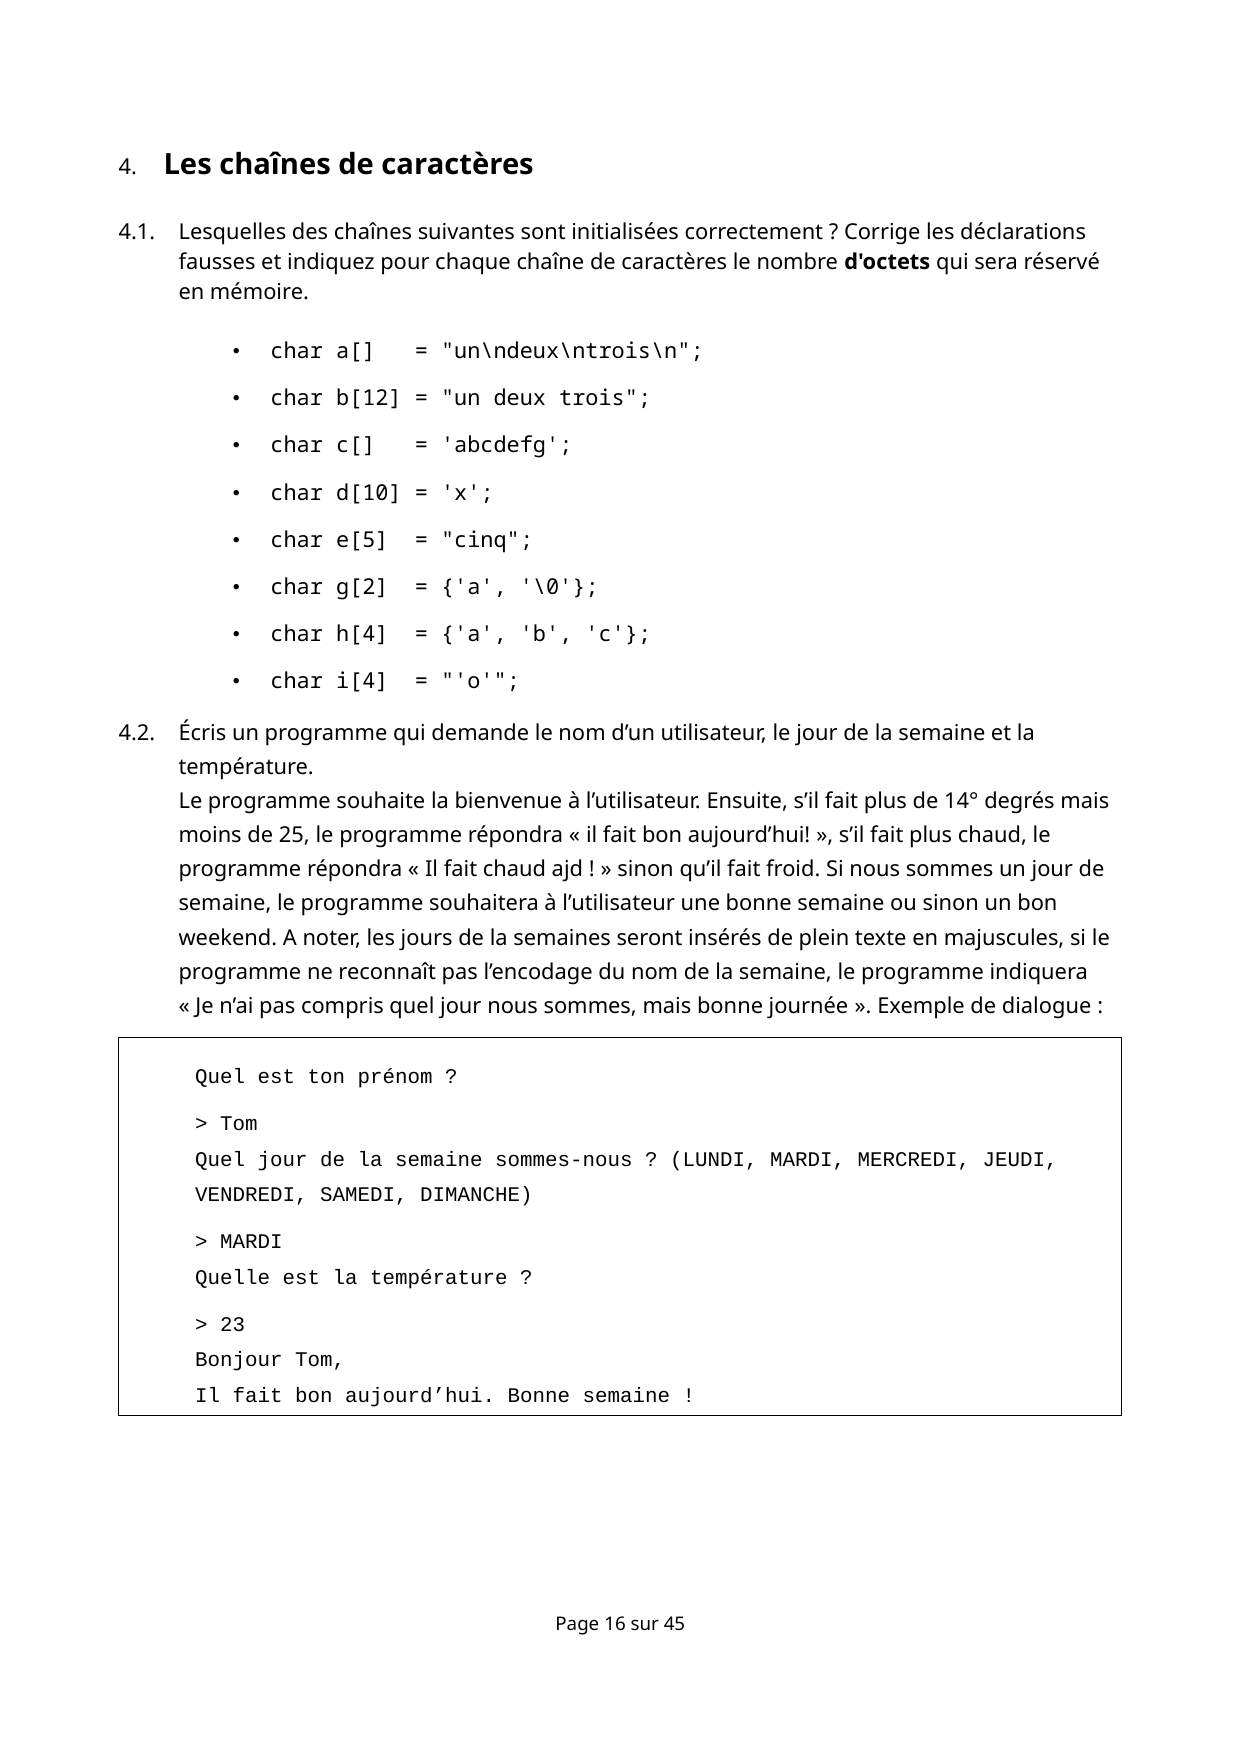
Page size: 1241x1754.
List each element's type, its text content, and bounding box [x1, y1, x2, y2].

subtitle Les chaînes de caractères [118, 143, 1122, 183]
list char g[2] = {'a', '\0'}; [233, 566, 1122, 601]
list char e[5] = "cinq"; [233, 519, 1122, 554]
list char i[4] = "'o'"; [233, 660, 1122, 696]
subtitle Lesquelles des chaînes suivantes sont initialisées correctement ? Corrige les déclarations fausses et indiquez pour chaque chaîne de caractères le nombre d'octets qui sera réservé en mémoire. [118, 216, 1122, 306]
list char h[4] = {'a', 'b', 'c'}; [233, 613, 1122, 648]
list char b[12] = "un deux trois"; [233, 377, 1122, 413]
subtitle Écris un programme qui demande le nom d’un utilisateur, le jour de la semaine et la température. Le programme souhaite la bienvenue à l’utilisateur. Ensuite, s’il fait plus de 14° degrés mais moins de 25, le programme répondra « il fait bon aujourd’hui! », s’il fait plus chaud, le programme répondra « Il fait chaud ajd ! » sinon qu’il fait froid. Si nous sommes un jour de semaine, le programme souhaitera à l’utilisateur une bonne semaine ou sinon un bon weekend. A noter, les jours de la semaines seront insérés de plein texte en majuscules, si le programme ne reconnaît pas l’encodage du nom de la semaine, le programme indiquera « Je n’ai pas compris quel jour nous sommes, mais bonne journée ». Exemple de dialogue : [118, 717, 1122, 1020]
list char a[] = "un\ndeux\ntrois\n"; [233, 330, 1122, 365]
list char d[10] = 'x'; [233, 472, 1122, 507]
table_header Quel est ton prénom ? > Tom Quel jour de la semaine sommes-nous ? (LUNDI, MARDI, MERCREDI, JEUDI, VENDREDI, SAMEDI, DIMANCHE) > MARDI Quelle est la température ? > 23 Bonjour Tom, Il fait bon aujourd’hui. Bonne semaine ! [119, 1038, 1121, 1415]
list char c[] = 'abcdefg'; [233, 424, 1122, 460]
